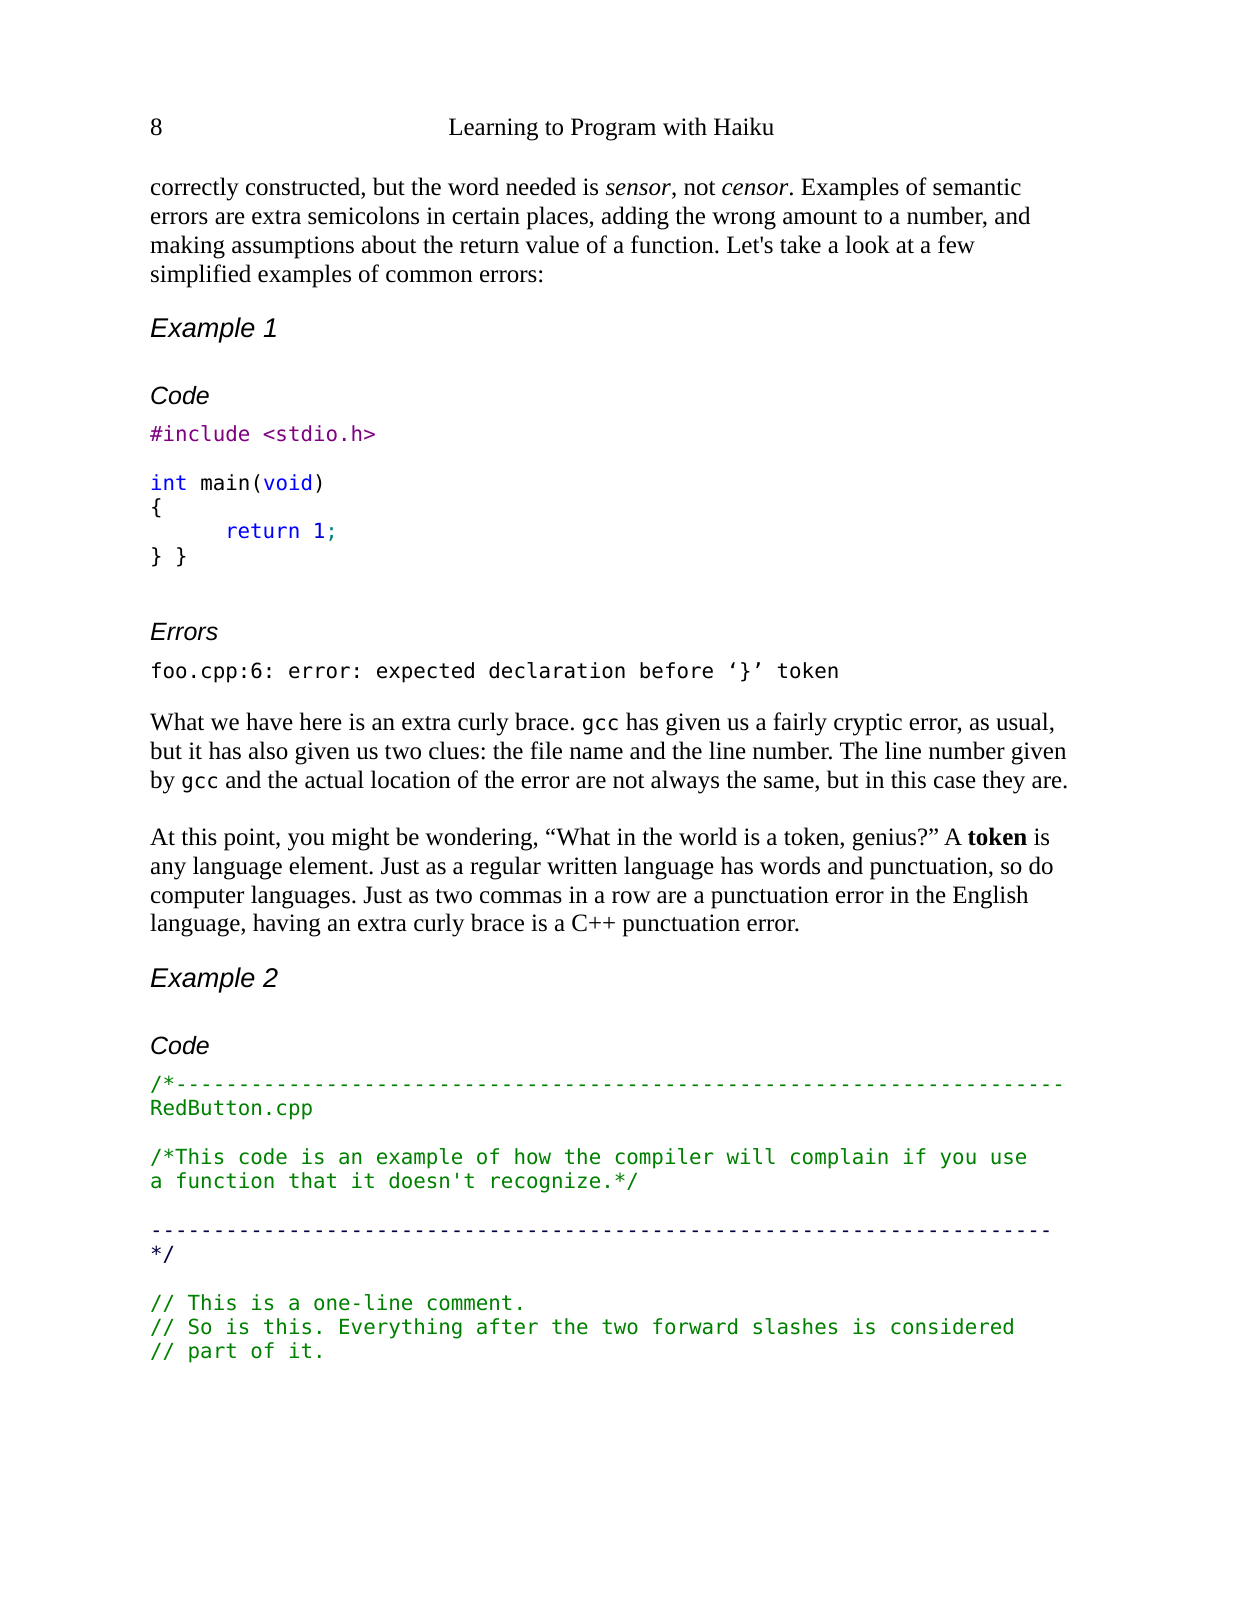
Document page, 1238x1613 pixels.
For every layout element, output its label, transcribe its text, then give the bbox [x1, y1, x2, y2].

text foo.cpp:6: error: expected declaration before ‘}’ token [150, 659, 1072, 683]
text a function that it doesn't recognize.*/ [150, 1169, 1072, 1193]
subtitle Errors [150, 617, 1072, 646]
subtitle Code [150, 381, 1072, 410]
text int main(void) [150, 471, 1072, 495]
text } } [150, 544, 1072, 568]
text { [150, 495, 1072, 519]
text return 1; [150, 519, 1072, 544]
subtitle Example 1 [150, 312, 1072, 344]
subtitle Example 2 [150, 962, 1072, 993]
text ------------------------------------------------------------------------*/ [150, 1218, 1072, 1266]
subtitle Code [150, 1031, 1072, 1060]
text /*----------------------------------------------------------------------- [150, 1072, 1072, 1096]
text /*This code is an example of how the compiler will complain if you use [150, 1145, 1072, 1169]
text // part of it. [150, 1339, 1072, 1363]
text RedButton.cpp [150, 1096, 1072, 1121]
text #include <stdio.h> [150, 422, 1072, 447]
text What we have here is an extra curly brace. gcc has given us a fairly cryptic error, as usual, but it has also given us two clues: the file name and the line number. The line number given by gcc and the actual location of the error are not always the same, but in this case they are. [150, 707, 1072, 793]
text correctly constructed, but the word needed is sensor, not censor. Examples of semantic errors are extra semicolons in certain places, adding the wrong amount to a number, and making assumptions about the return value of a function. Let's take a look at a few simplified examples of common errors: [150, 172, 1072, 287]
text // So is this. Everything after the two forward slashes is considered [150, 1315, 1072, 1339]
text // This is a one-line comment. [150, 1291, 1072, 1315]
text At this point, you might be wondering, “What in the world is a token, genius?” A token is any language element. Just as a regular written language has words and punctuation, so do computer languages. Just as two commas in a row are a punctuation error in the English language, having an extra curly brace is a C++ punctuation error. [150, 822, 1072, 937]
